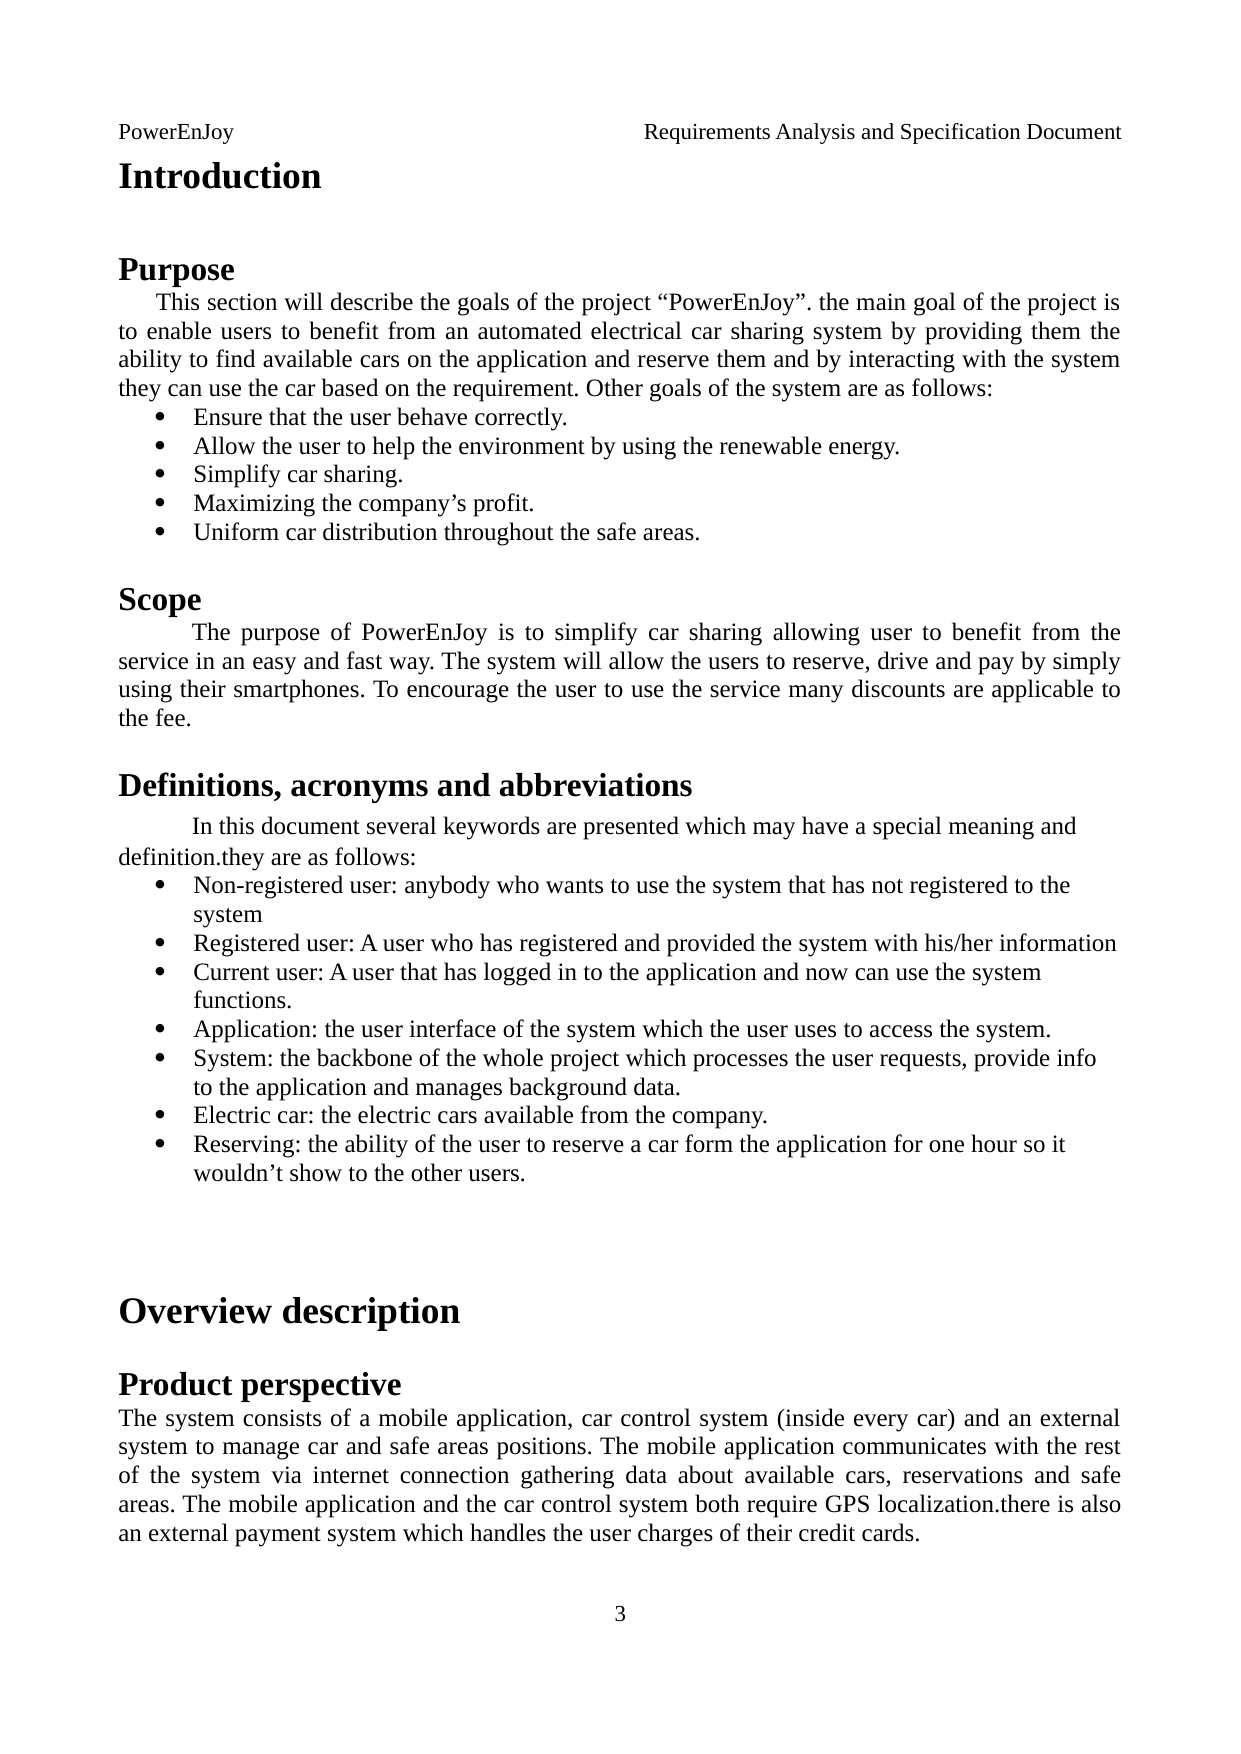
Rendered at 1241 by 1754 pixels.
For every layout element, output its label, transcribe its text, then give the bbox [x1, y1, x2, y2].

list Maximizing the company’s profit. [156, 488, 1122, 517]
list System: the backbone of the whole project which processes the user requests, provide info to the application and manages background data. [156, 1043, 1122, 1100]
list Allow the user to help the environment by using the renewable energy. [156, 431, 1122, 459]
list Current user: A user that has logged in to the application and now can use the system functions. [156, 957, 1122, 1014]
text The purpose of PowerEnJoy is to simplify car sharing allowing user to benefit from the service in an easy and fast way. The system will allow the users to reserve, drive and pay by simply using their smartphones. To encourage the user to use the service many discounts are applicable to the fee. [118, 617, 1122, 732]
list Application: the user interface of the system which the user uses to access the system. [156, 1014, 1122, 1043]
subtitle Definitions, acronyms and abbreviations [118, 765, 1122, 803]
list Ensure that the user behave correctly. [156, 402, 1122, 431]
list Registered user: A user who has registered and provided the system with his/her information [156, 928, 1122, 957]
list Reserving: the ability of the user to reserve a car form the application for one hour so it wouldn’t show to the other users. [156, 1129, 1122, 1187]
subtitle Overview description [118, 1288, 1122, 1331]
subtitle Product perspective [118, 1364, 1122, 1403]
list Electric car: the electric cars available from the company. [156, 1100, 1122, 1129]
list Non-registered user: anybody who wants to use the system that has not registered to the system [156, 870, 1122, 928]
subtitle Scope [118, 579, 1122, 617]
subtitle Introduction [118, 153, 1122, 197]
subtitle Purpose [118, 249, 1122, 287]
text The system consists of a mobile application, car control system (inside every car) and an external system to manage car and safe areas positions. The mobile application communicates with the rest of the system via internet connection gathering data about available cars, reservations and safe areas. The mobile application and the car control system both require GPS localization.there is also an external payment system which handles the user charges of their credit cards. [118, 1403, 1122, 1546]
text This section will describe the goals of the project “PowerEnJoy”. the main goal of the project is to enable users to benefit from an automated electrical car sharing system by providing them the ability to find available cars on the application and reserve them and by interacting with the system they can use the car based on the requirement. Other goals of the system are as follows: [118, 287, 1122, 402]
text In this document several keywords are presented which may have a special meaning and definition.they are as follows: [118, 803, 1122, 870]
list Uniform car distribution throughout the safe areas. [156, 517, 1122, 546]
list Simplify car sharing. [156, 459, 1122, 488]
